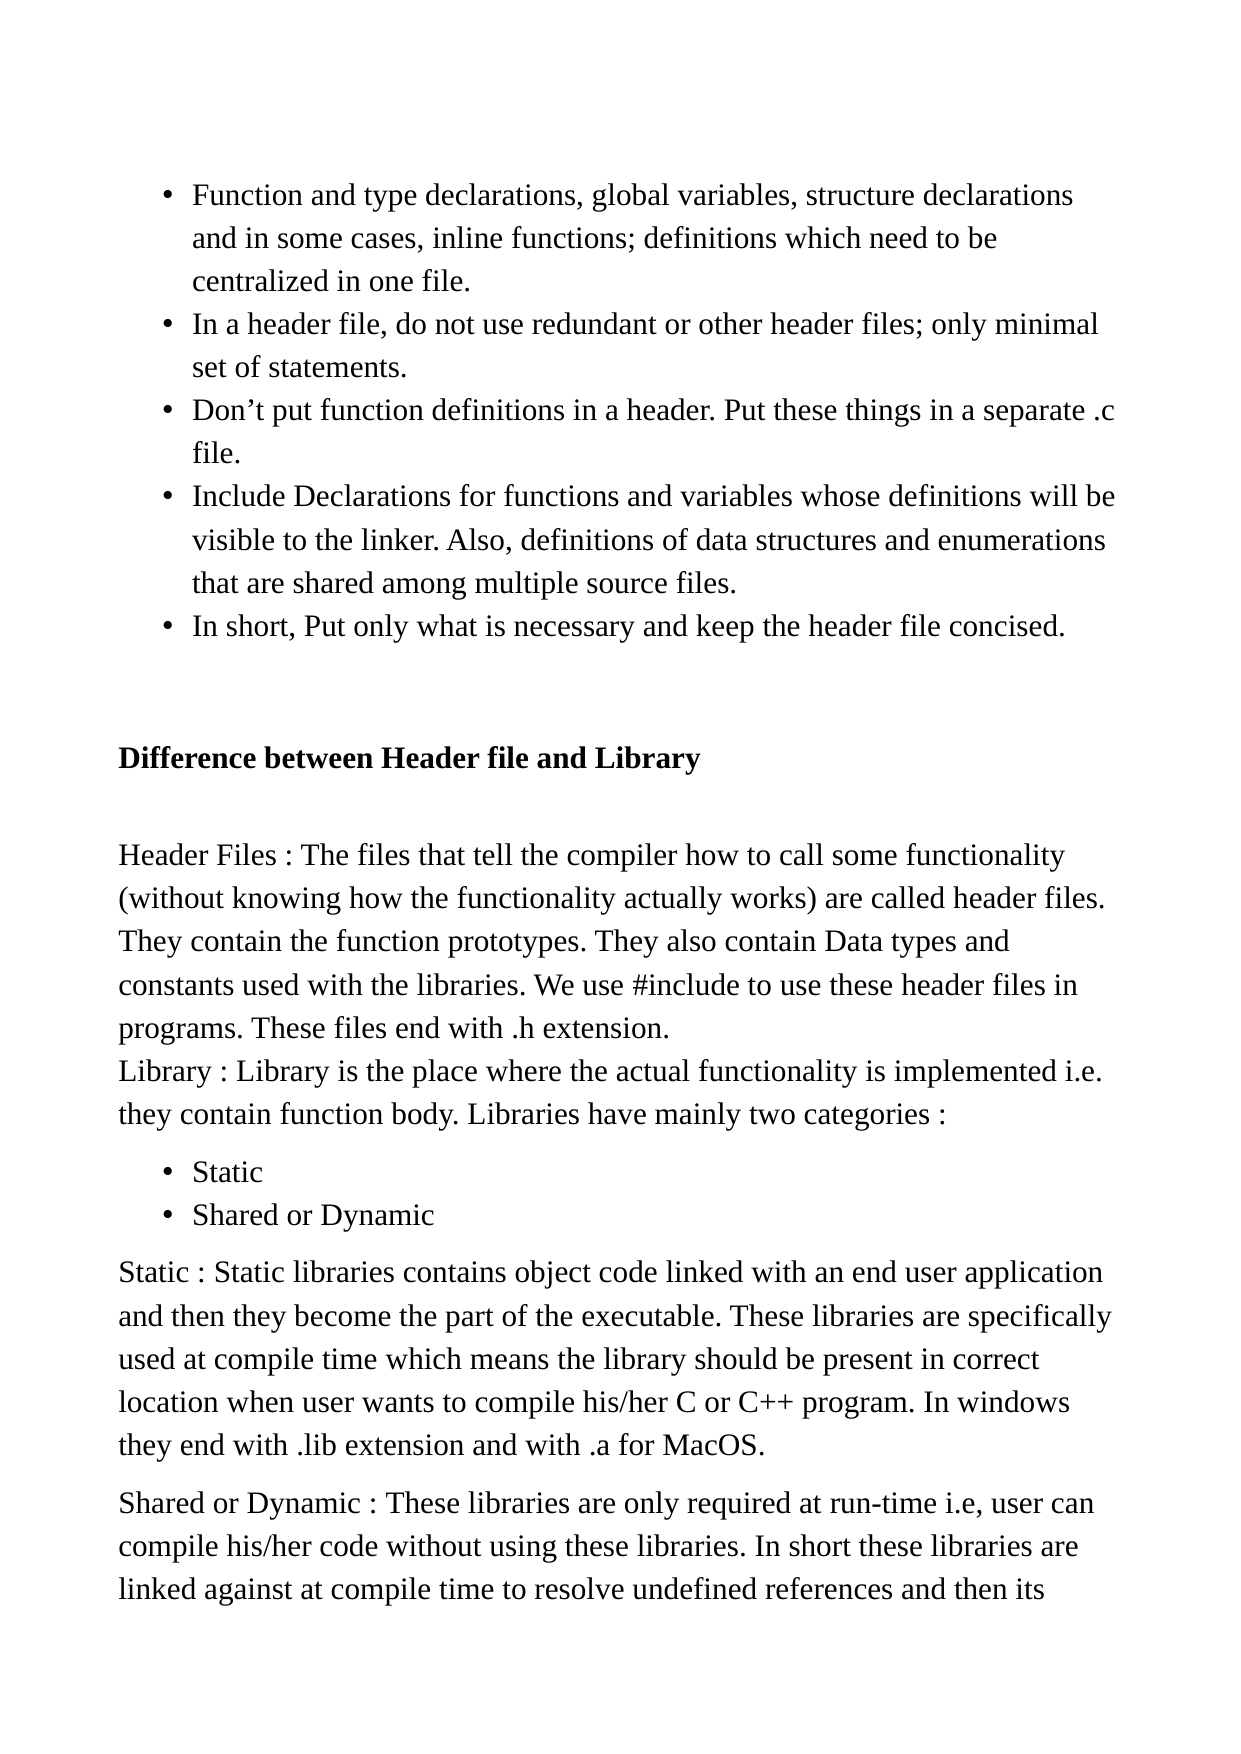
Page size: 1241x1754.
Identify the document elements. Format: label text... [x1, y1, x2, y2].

text Shared or Dynamic : These libraries are only required at run-time i.e, user can compile his/her code without using these libraries. In short these libraries are linked against at compile time to resolve undefined references and then its [118, 1484, 1122, 1606]
list Include Declarations for functions and variables whose definitions will be visible to the linker. Also, definitions of data structures and enumerations that are shared among multiple source files. [162, 478, 1122, 600]
list Function and type declarations, global variables, structure declarations and in some cases, inline functions; definitions which need to be centralized in one file. [162, 176, 1122, 298]
text Header Files : The files that tell the compiler how to call some functionality (without knowing how the functionality actually works) are called header files. They contain the function prototypes. They also contain Data types and constants used with the libraries. We use #include to use these header files in programs. These files end with .h extension. Library : Library is the place where the actual functionality is implemented i.e. they contain function body. Libraries have mainly two categories : [118, 836, 1122, 1131]
list Shared or Dynamic [162, 1196, 1122, 1232]
list Static [162, 1153, 1122, 1189]
list In a header file, do not use redundant or other header files; only minimal set of statements. [162, 305, 1122, 384]
list In short, Put only what is necessary and keep the header file concised. [162, 607, 1122, 643]
subtitle Difference between Header file and Library [118, 739, 1122, 775]
list Don’t put function definitions in a header. Put these things in a separate .c file. [162, 391, 1122, 471]
text Static : Static libraries contains object code linked with an end user application and then they become the part of the executable. These libraries are specifically used at compile time which means the library should be present in correct location when user wants to compile his/her C or C++ program. In windows they end with .lib extension and with .a for MacOS. [118, 1254, 1122, 1462]
